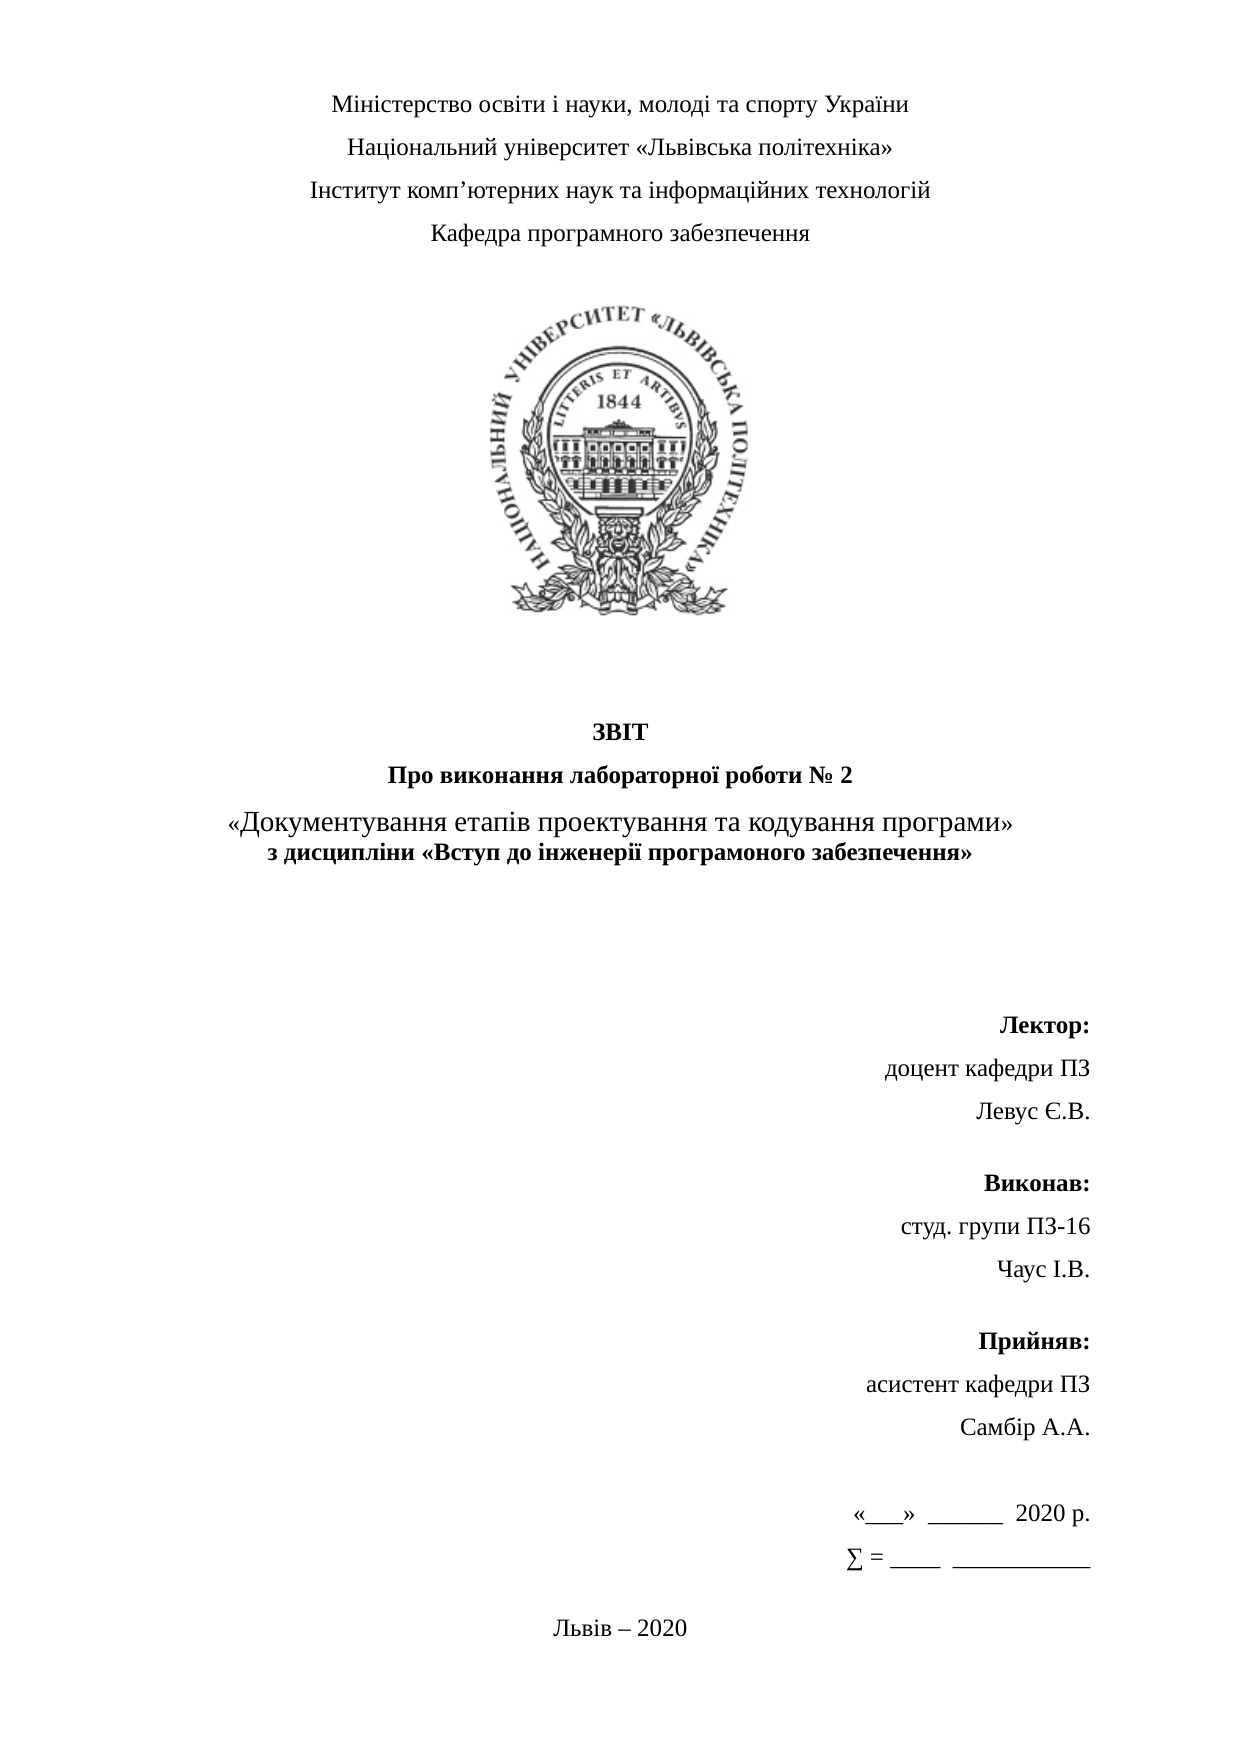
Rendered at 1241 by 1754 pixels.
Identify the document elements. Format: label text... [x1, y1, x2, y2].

picture [489, 304, 751, 617]
text Лектор: [150, 1010, 1090, 1038]
text Самбір А.А. [150, 1412, 1090, 1441]
text Виконав: [150, 1168, 1090, 1197]
text Національний університет «Львівська політехніка» [150, 132, 1090, 161]
text асистент кафедри ПЗ [150, 1369, 1090, 1398]
text «Документування етапів проектування та кодування програми» [150, 804, 1090, 837]
text Львів – 2020 [150, 1613, 1090, 1642]
text доцент кафедри ПЗ [150, 1053, 1090, 1082]
text ЗВІТ [150, 717, 1090, 746]
text Міністерство освіти і науки, молоді та спорту України [150, 89, 1090, 117]
text Чаус І.В. [150, 1254, 1090, 1283]
text ∑ = ____ ___________ [150, 1542, 1090, 1570]
text студ. групи ПЗ-16 [150, 1211, 1090, 1240]
text «___» ______ 2020 р. [150, 1498, 1090, 1527]
text Інститут комп’ютерних наук та інформаційних технологій [150, 175, 1090, 204]
text Прийняв: [150, 1326, 1090, 1355]
text з дисципліни «Вступ до інженерії програмоного забезпечення» [150, 837, 1090, 866]
text Левус Є.В. [150, 1096, 1090, 1125]
text Про виконання лабораторної роботи № 2 [150, 761, 1090, 789]
text Кафедра програмного забезпечення [150, 218, 1090, 247]
